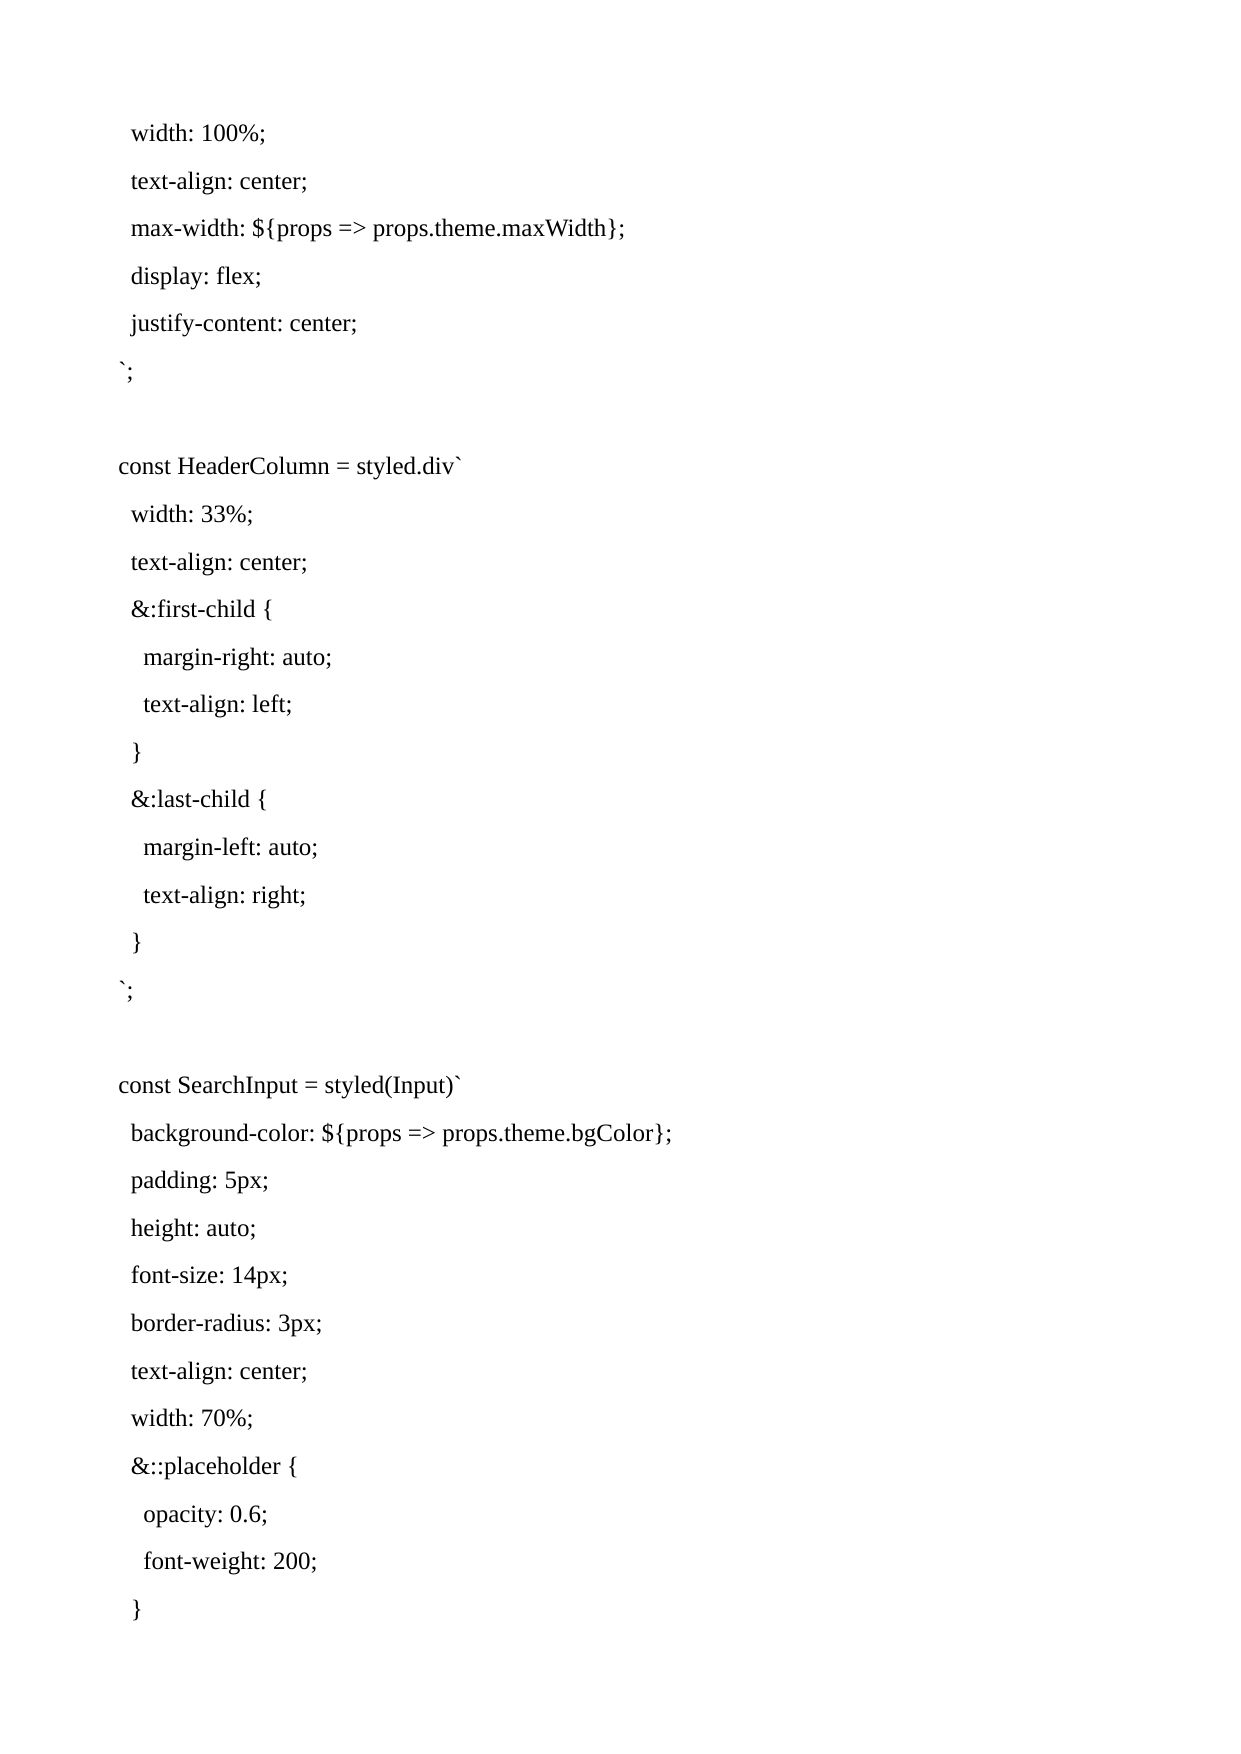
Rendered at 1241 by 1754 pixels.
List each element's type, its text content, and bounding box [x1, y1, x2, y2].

text height: auto; [118, 1213, 1122, 1242]
text &:last-child { [118, 784, 1122, 813]
text text-align: right; [118, 880, 1122, 908]
text font-weight: 200; [118, 1546, 1122, 1575]
text &:first-child { [118, 594, 1122, 623]
text border-radius: 3px; [118, 1308, 1122, 1337]
text } [118, 1594, 1122, 1623]
text font-size: 14px; [118, 1261, 1122, 1289]
text margin-right: auto; [118, 642, 1122, 671]
text const HeaderColumn = styled.div` [118, 451, 1122, 480]
text &::placeholder { [118, 1451, 1122, 1480]
text opacity: 0.6; [118, 1499, 1122, 1527]
text text-align: center; [118, 547, 1122, 575]
text display: flex; [118, 261, 1122, 290]
text justify-content: center; [118, 308, 1122, 337]
text margin-left: auto; [118, 832, 1122, 861]
text } [118, 737, 1122, 766]
text `; [118, 356, 1122, 385]
text width: 100%; [118, 118, 1122, 147]
text width: 33%; [118, 499, 1122, 528]
text `; [118, 975, 1122, 1004]
text text-align: left; [118, 689, 1122, 718]
text max-width: ${props => props.theme.maxWidth}; [118, 213, 1122, 242]
text padding: 5px; [118, 1165, 1122, 1194]
text text-align: center; [118, 166, 1122, 194]
text text-align: center; [118, 1356, 1122, 1384]
text width: 70%; [118, 1403, 1122, 1432]
text const SearchInput = styled(Input)` [118, 1070, 1122, 1099]
text background-color: ${props => props.theme.bgColor}; [118, 1118, 1122, 1147]
text } [118, 927, 1122, 956]
